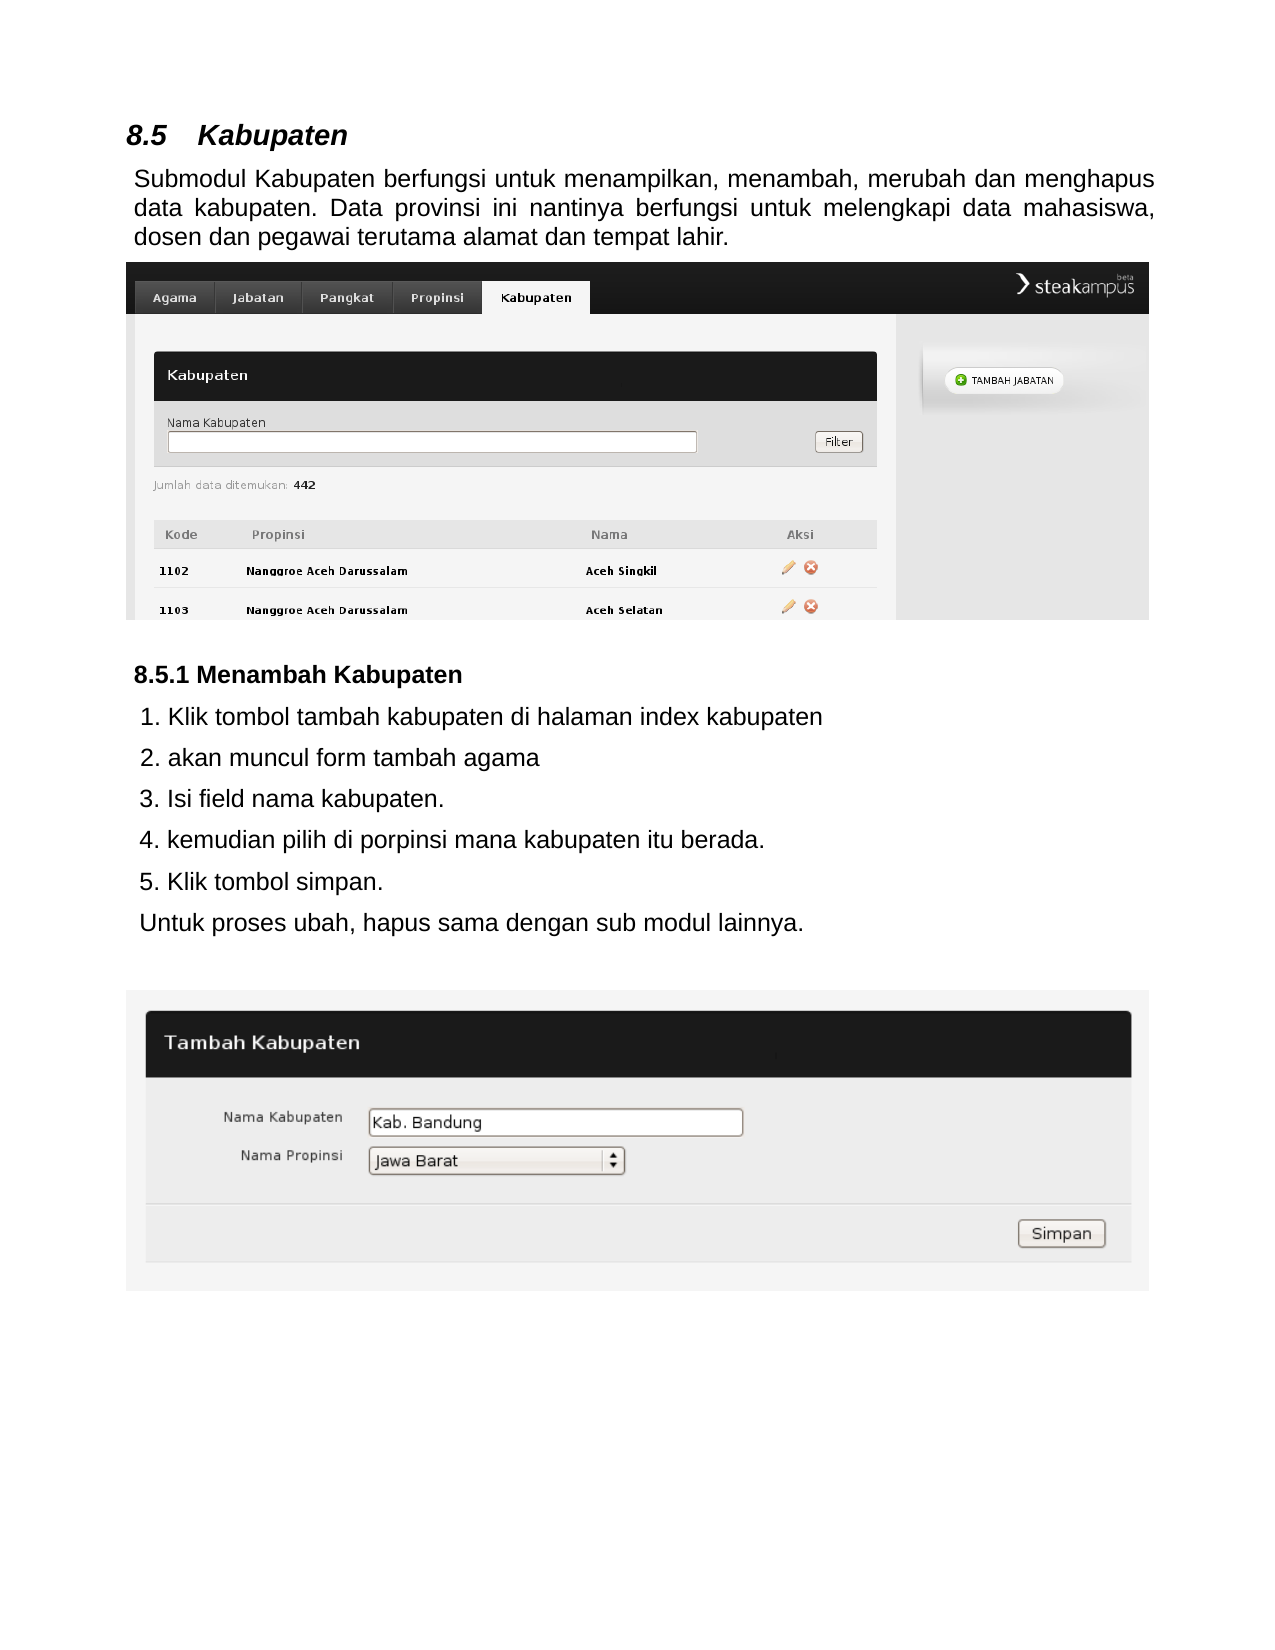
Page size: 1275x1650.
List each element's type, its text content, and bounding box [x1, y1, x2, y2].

list 5. Klik tombol simpan. [132, 867, 1157, 895]
text 8.5.1 Menambah Kabupaten [134, 660, 1157, 689]
list 1. Klik tombol tambah kabupaten di halaman index kabupaten [140, 702, 1157, 730]
list 4. kemudian pilih di porpinsi mana kabupaten itu berada. [132, 825, 1157, 854]
picture [126, 262, 1149, 620]
subtitle Kabupaten [118, 118, 1157, 152]
list Submodul Kabupaten berfungsi untuk menampilkan, menambah, merubah dan menghapus data kabupaten. Data provinsi ini nantinya berfungsi untuk melengkapi data mahasiswa, dosen dan pegawai terutama alamat dan tempat lahir. [134, 164, 1157, 250]
picture [126, 990, 1149, 1291]
list 2. akan muncul form tambah agama [140, 743, 1157, 772]
text 3. Isi field nama kabupaten. [132, 784, 1157, 813]
list Untuk proses ubah, hapus sama dengan sub modul lainnya. [132, 908, 1157, 937]
